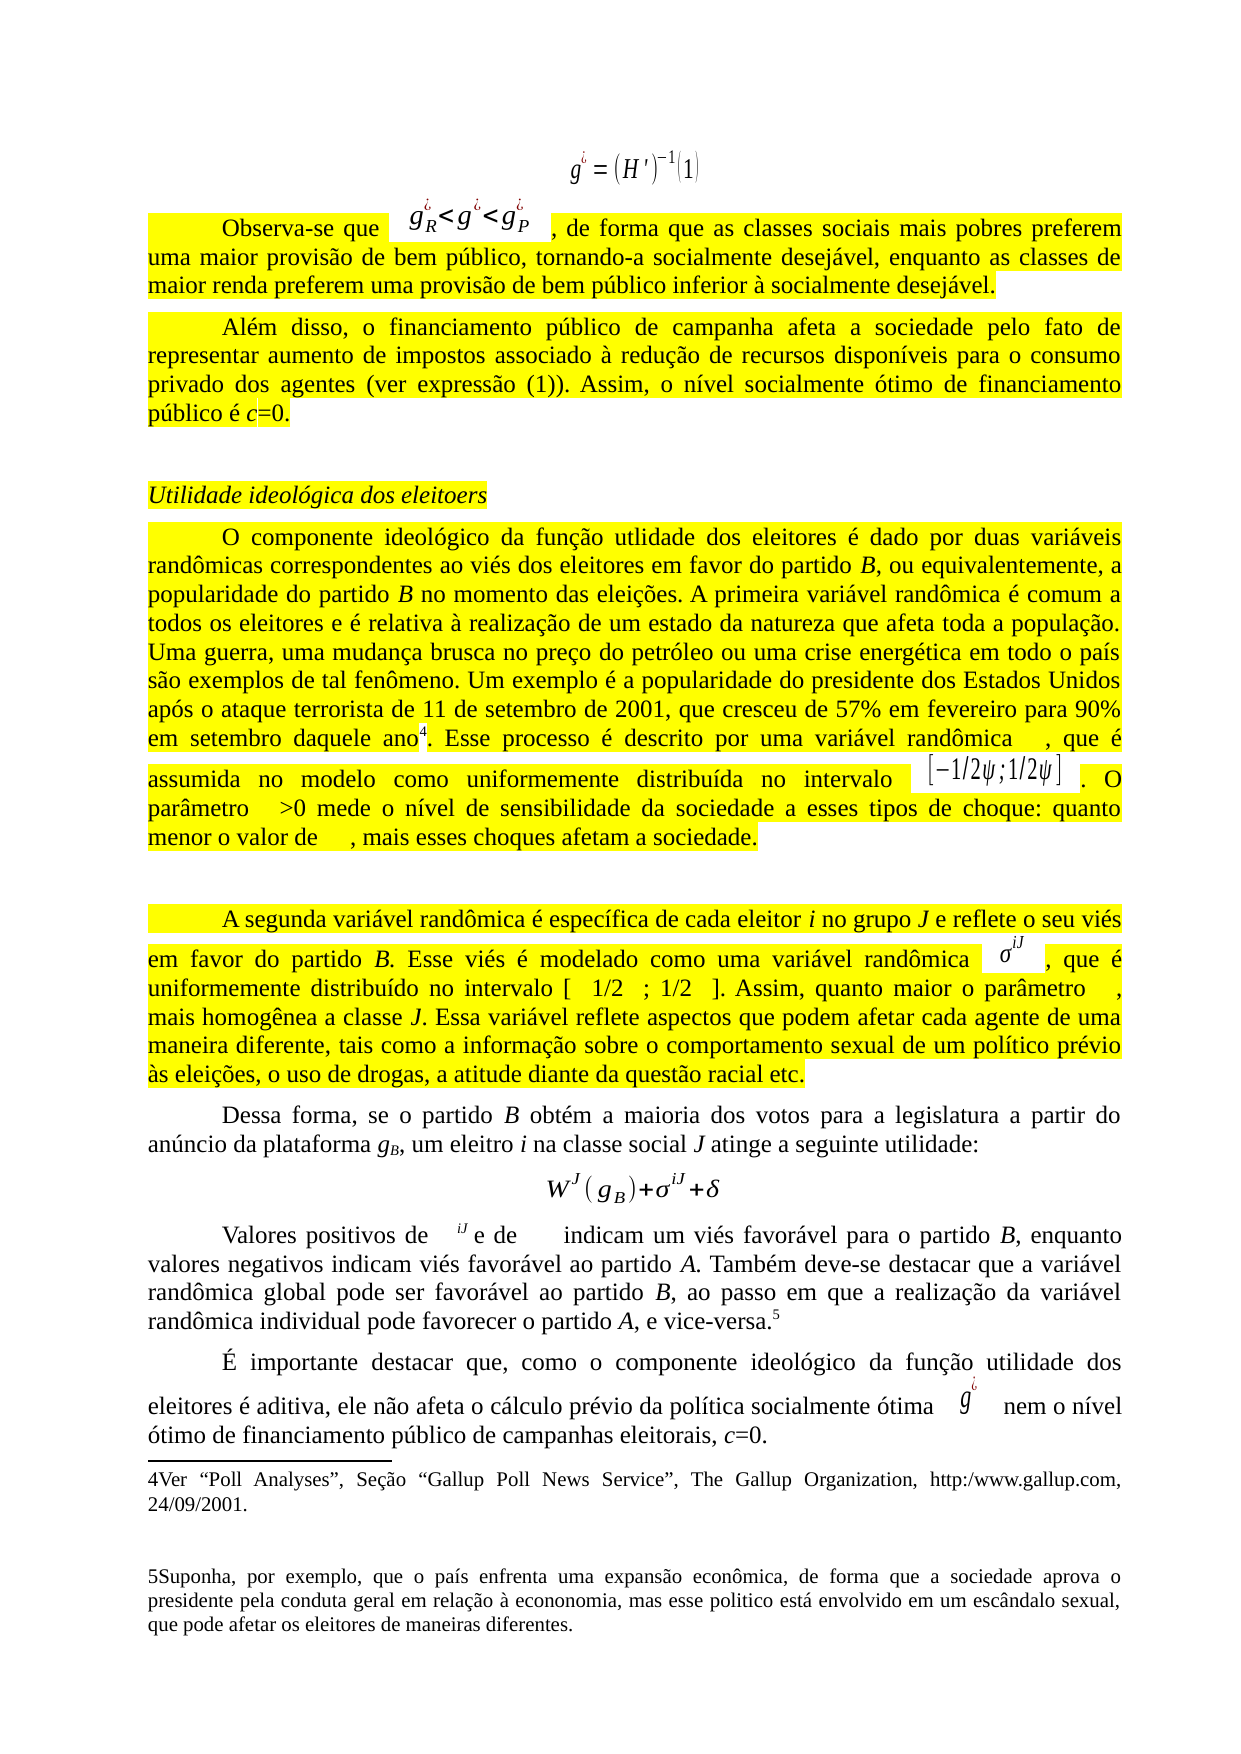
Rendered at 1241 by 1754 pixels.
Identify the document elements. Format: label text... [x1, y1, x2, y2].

text Valores positivos de iJ e de  indicam um viés favorável para o partido B, enquanto valores negativos indicam viés favorável ao partido A. Também deve-se destacar que a variável randômica global pode ser favorável ao partido B, ao passo em que a realização da variável randômica individual pode favorecer o partido A, e vice-versa. [148, 1220, 1122, 1335]
text Utilidade ideológica dos eleitoers [148, 481, 1122, 509]
text O componente ideológico da função utlidade dos eleitores é dado por duas variáveis randômicas correspondentes ao viés dos eleitores em favor do partido B, ou equivalentemente, a popularidade do partido B no momento das eleições. A primeira variável randômica é comum a todos os eleitores e é relativa à realização de um estado da natureza que afeta toda a população. Uma guerra, uma mudança brusca no preço do petróleo ou uma crise energética em todo o país são exemplos de tal fenômeno. Um exemplo é a popularidade do presidente dos Estados Unidos após o ataque terrorista de 11 de setembro de 2001, que cresceu de 57% em fevereiro para 90% em setembro daquele ano. Esse processo é descrito por uma variável randômica , que é assumida no modelo como uniformemente distribuída no intervalo . O parâmetro >0 mede o nível de sensibilidade da sociedade a esses tipos de choque: quanto menor o valor de  , mais esses choques afetam a sociedade. [148, 522, 1122, 851]
text É importante destacar que, como o componente ideológico da função utilidade dos eleitores é aditiva, ele não afeta o cálculo prévio da política socialmente ótima nem o nível ótimo de financiamento público de campanhas eleitorais, c=0. [148, 1347, 1122, 1448]
text Além disso, o financiamento público de campanha afeta a sociedade pelo fato de representar aumento de impostos associado à redução de recursos disponíveis para o consumo privado dos agentes (ver expressão (1)). Assim, o nível socialmente ótimo de financiamento público é c=0. [148, 312, 1122, 427]
text Dessa forma, se o partido B obtém a maioria dos votos para a legislatura a partir do anúncio da plataforma gB, um eleitro i na classe social J atinge a seguinte utilidade: [148, 1101, 1122, 1158]
text Observa-se que , de forma que as classes sociais mais pobres preferem uma maior provisão de bem público, tornando-a socialmente desejável, enquanto as classes de maior renda preferem uma provisão de bem público inferior à socialmente desejável. [148, 198, 1122, 299]
text A segunda variável randômica é específica de cada eleitor i no grupo J e reflete o seu viés em favor do partido B. Esse viés é modelado como uma variável randômica , que é uniformemente distribuído no intervalo [1/2; 1/2]. Assim, quanto maior o parâmetro , mais homogênea a classe J. Essa variável reflete aspectos que podem afetar cada agente de uma maneira diferente, tais como a informação sobre o comportamento sexual de um político prévio às eleições, o uso de drogas, a atitude diante da questão racial etc. [148, 904, 1122, 1088]
text Suponha, por exemplo, que o país enfrenta uma expansão econômica, de forma que a sociedade aprova o presidente pela conduta geral em relação à econonomia, mas esse politico está envolvido em um escândalo sexual, que pode afetar os eleitores de maneiras diferentes. [148, 1564, 1122, 1636]
text Ver “Poll Analyses”, Seção “Gallup Poll News Service”, The Gallup Organization, http:/www.gallup.com, 24/09/2001. [148, 1467, 1122, 1516]
